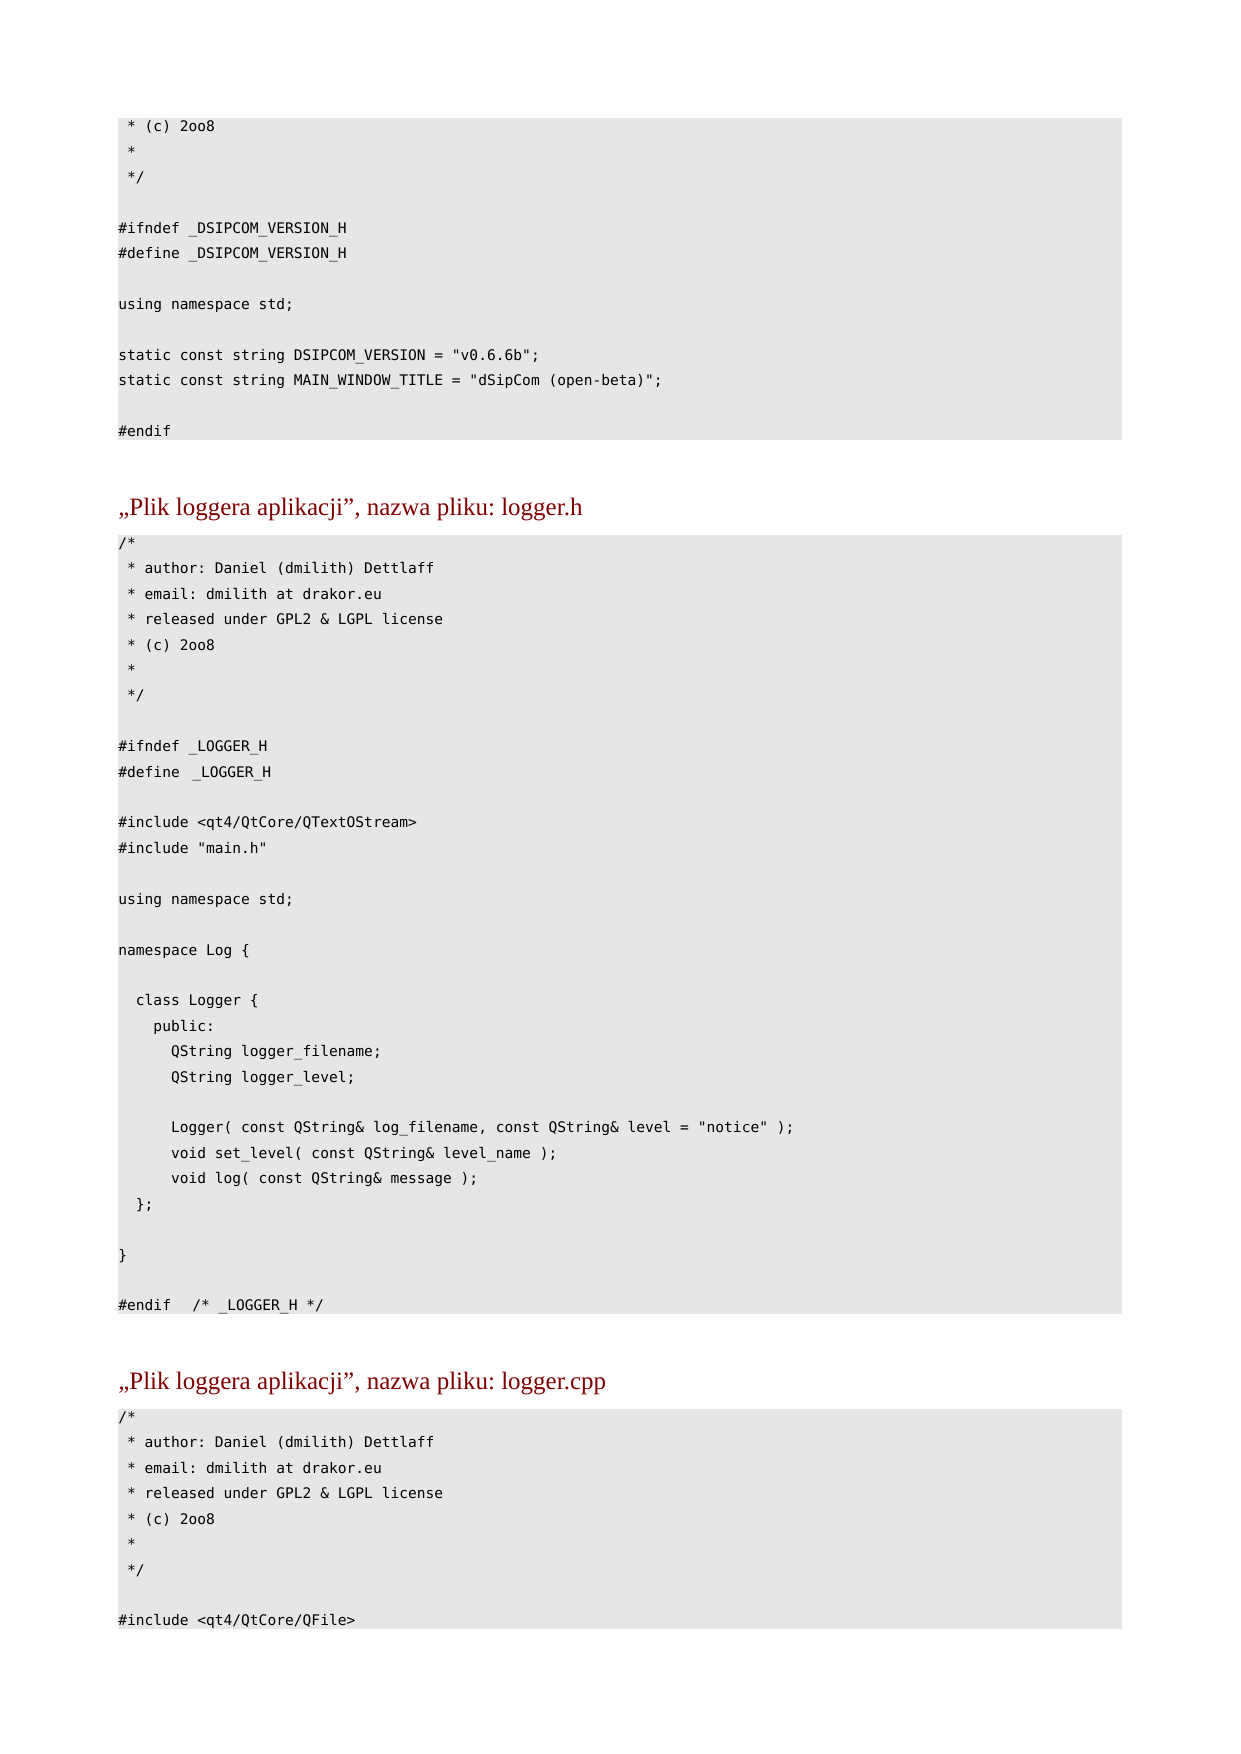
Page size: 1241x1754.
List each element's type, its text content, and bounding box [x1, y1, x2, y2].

text * email: dmilith at drakor.eu [118, 586, 1122, 603]
text „Plik loggera aplikacji”, nazwa pliku: logger.h [118, 492, 1122, 520]
text Logger( const QString& log_filename, const QString& level = "notice" ); [118, 1119, 1122, 1136]
text */ [118, 1561, 1122, 1578]
text namespace Log { [118, 941, 1122, 958]
text /* [118, 535, 1122, 552]
text void set_level( const QString& level_name ); [118, 1145, 1122, 1162]
text #include <qt4/QtCore/QTextOStream> [118, 814, 1122, 831]
text * author: Daniel (dmilith) Dettlaff [118, 560, 1122, 577]
text * [118, 143, 1122, 161]
text #endif /* _LOGGER_H */ [118, 1297, 1122, 1314]
text * (c) 2oo8 [118, 1511, 1122, 1528]
text * [118, 662, 1122, 679]
text */ [118, 169, 1122, 186]
text * email: dmilith at drakor.eu [118, 1460, 1122, 1477]
text #define _LOGGER_H [118, 763, 1122, 781]
text * released under GPL2 & LGPL license [118, 611, 1122, 628]
text #ifndef _DSIPCOM_VERSION_H [118, 220, 1122, 237]
text }; [118, 1196, 1122, 1213]
text * [118, 1536, 1122, 1553]
text #ifndef _LOGGER_H [118, 738, 1122, 755]
text using namespace std; [118, 296, 1122, 313]
text #define _DSIPCOM_VERSION_H [118, 245, 1122, 262]
text * (c) 2oo8 [118, 636, 1122, 653]
text using namespace std; [118, 891, 1122, 908]
text void log( const QString& message ); [118, 1170, 1122, 1187]
text #endif [118, 423, 1122, 440]
text public: [118, 1018, 1122, 1035]
text QString logger_filename; [118, 1043, 1122, 1060]
text static const string DSIPCOM_VERSION = "v0.6.6b"; [118, 347, 1122, 364]
text „Plik loggera aplikacji”, nazwa pliku: logger.cpp [118, 1366, 1122, 1394]
text * author: Daniel (dmilith) Dettlaff [118, 1434, 1122, 1451]
text QString logger_level; [118, 1068, 1122, 1086]
text /* [118, 1409, 1122, 1426]
text * (c) 2oo8 [118, 118, 1122, 135]
text #include "main.h" [118, 840, 1122, 857]
text */ [118, 687, 1122, 704]
text } [118, 1246, 1122, 1263]
text class Logger { [118, 992, 1122, 1009]
text static const string MAIN_WINDOW_TITLE = "dSipCom (open-beta)"; [118, 372, 1122, 389]
text #include <qt4/QtCore/QFile> [118, 1612, 1122, 1629]
text * released under GPL2 & LGPL license [118, 1485, 1122, 1502]
